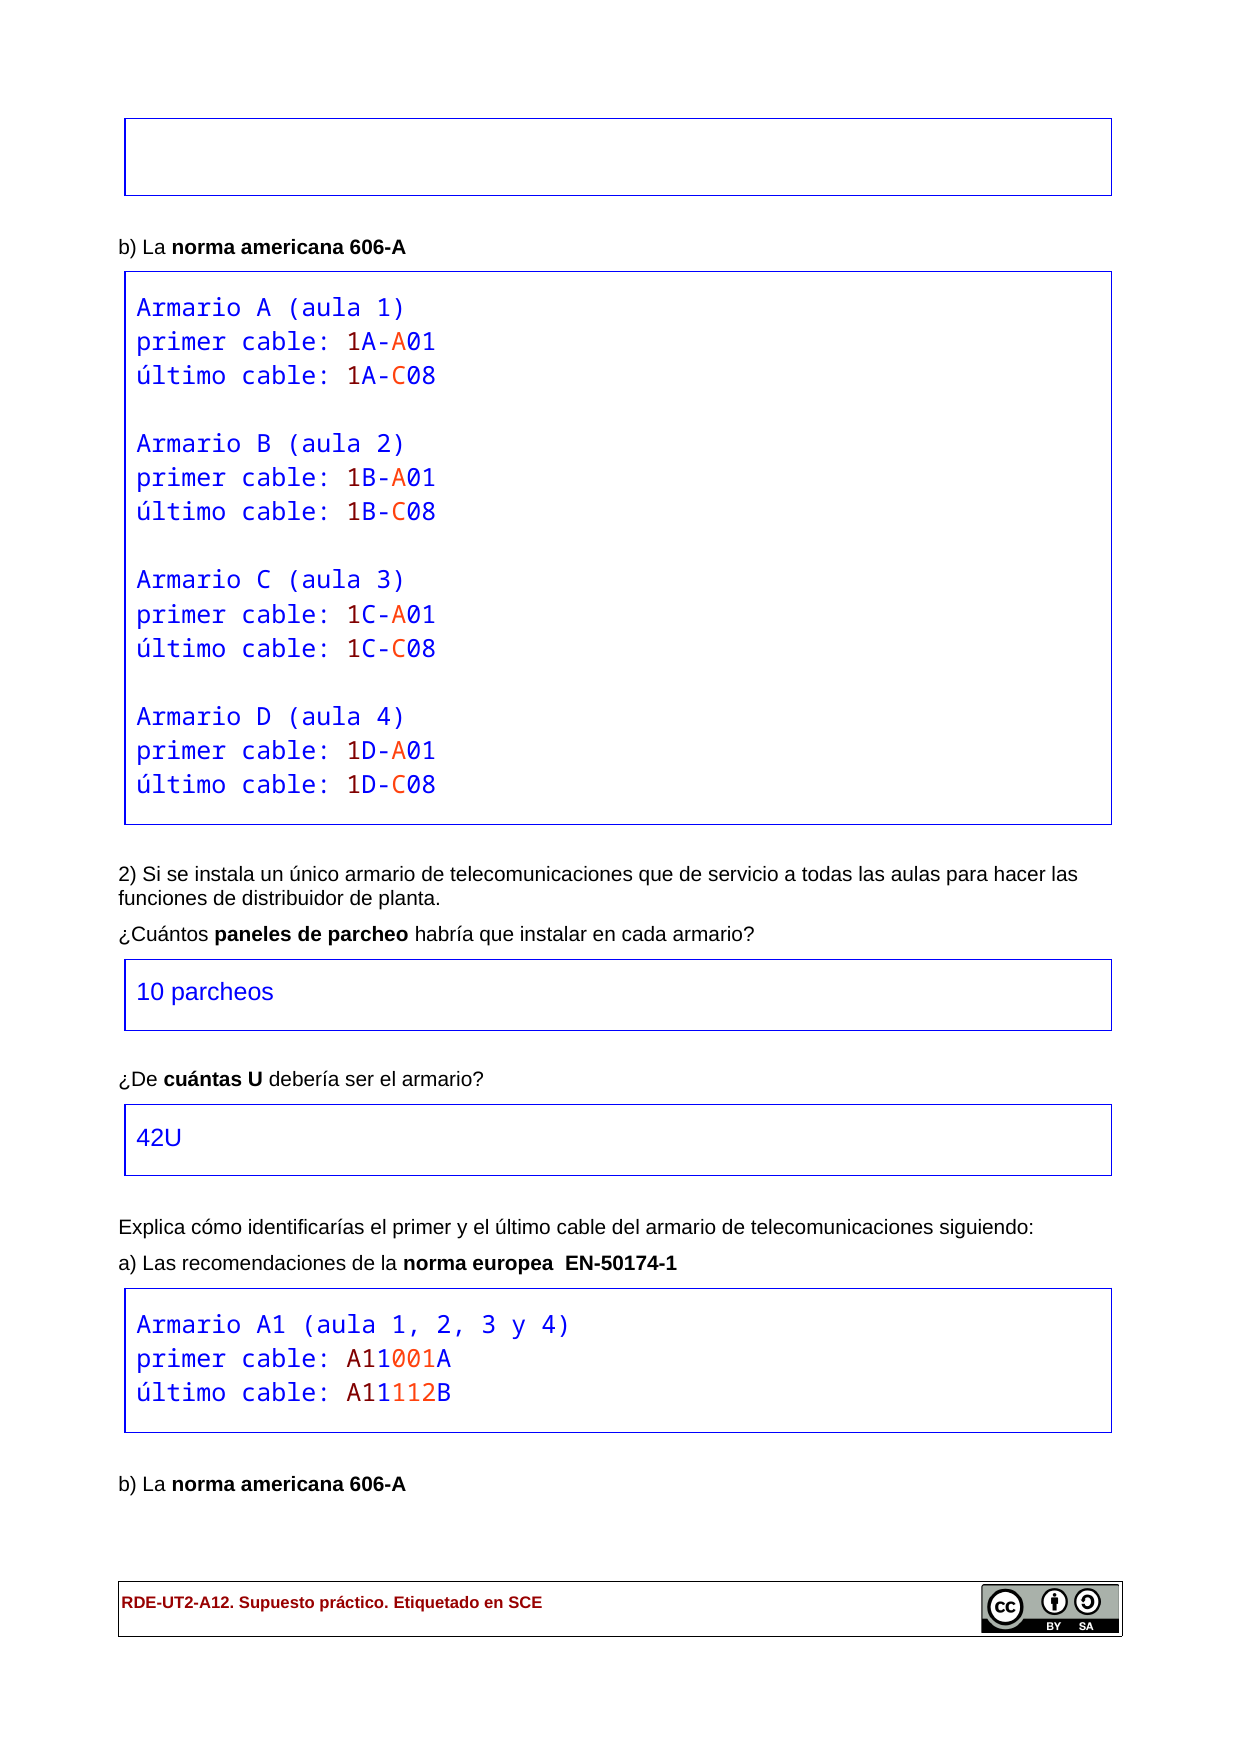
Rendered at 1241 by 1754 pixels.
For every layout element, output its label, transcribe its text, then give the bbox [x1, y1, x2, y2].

text Explica cómo identificarías el primer y el último cable del armario de telecomunicaciones siguiendo: [118, 1215, 1122, 1239]
table_header Armario A (aula 1) primer cable: 1A-A01 último cable: 1A-C08 Armario B (aula 2) primer cable: 1B-A01 último cable: 1B-C08 Armario C (aula 3) primer cable: 1C-A01 último cable: 1C-C08 Armario D (aula 4) primer cable: 1D-A01 último cable: 1D-C08 [126, 272, 1111, 824]
picture [981, 1584, 1119, 1633]
table_header 10 parcheos [126, 960, 1111, 1030]
text a) Las recomendaciones de la norma europea EN-50174-1 [118, 1251, 1122, 1275]
table_header 42U [126, 1105, 1111, 1175]
table_header Armario A1 (aula 1, 2, 3 y 4) primer cable: A11001A último cable: A11112B [126, 1289, 1111, 1432]
text ¿De cuántas U debería ser el armario? [118, 1067, 1122, 1091]
text ¿Cuántos paneles de parcheo habría que instalar en cada armario? [118, 922, 1122, 946]
text b) La norma americana 606-A [118, 1472, 1122, 1496]
text b) La norma americana 606-A [118, 234, 1122, 258]
table_header [126, 119, 1111, 194]
text 2) Si se instala un único armario de telecomunicaciones que de servicio a todas las aulas para hacer las funciones de distribuidor de planta. [118, 862, 1122, 910]
